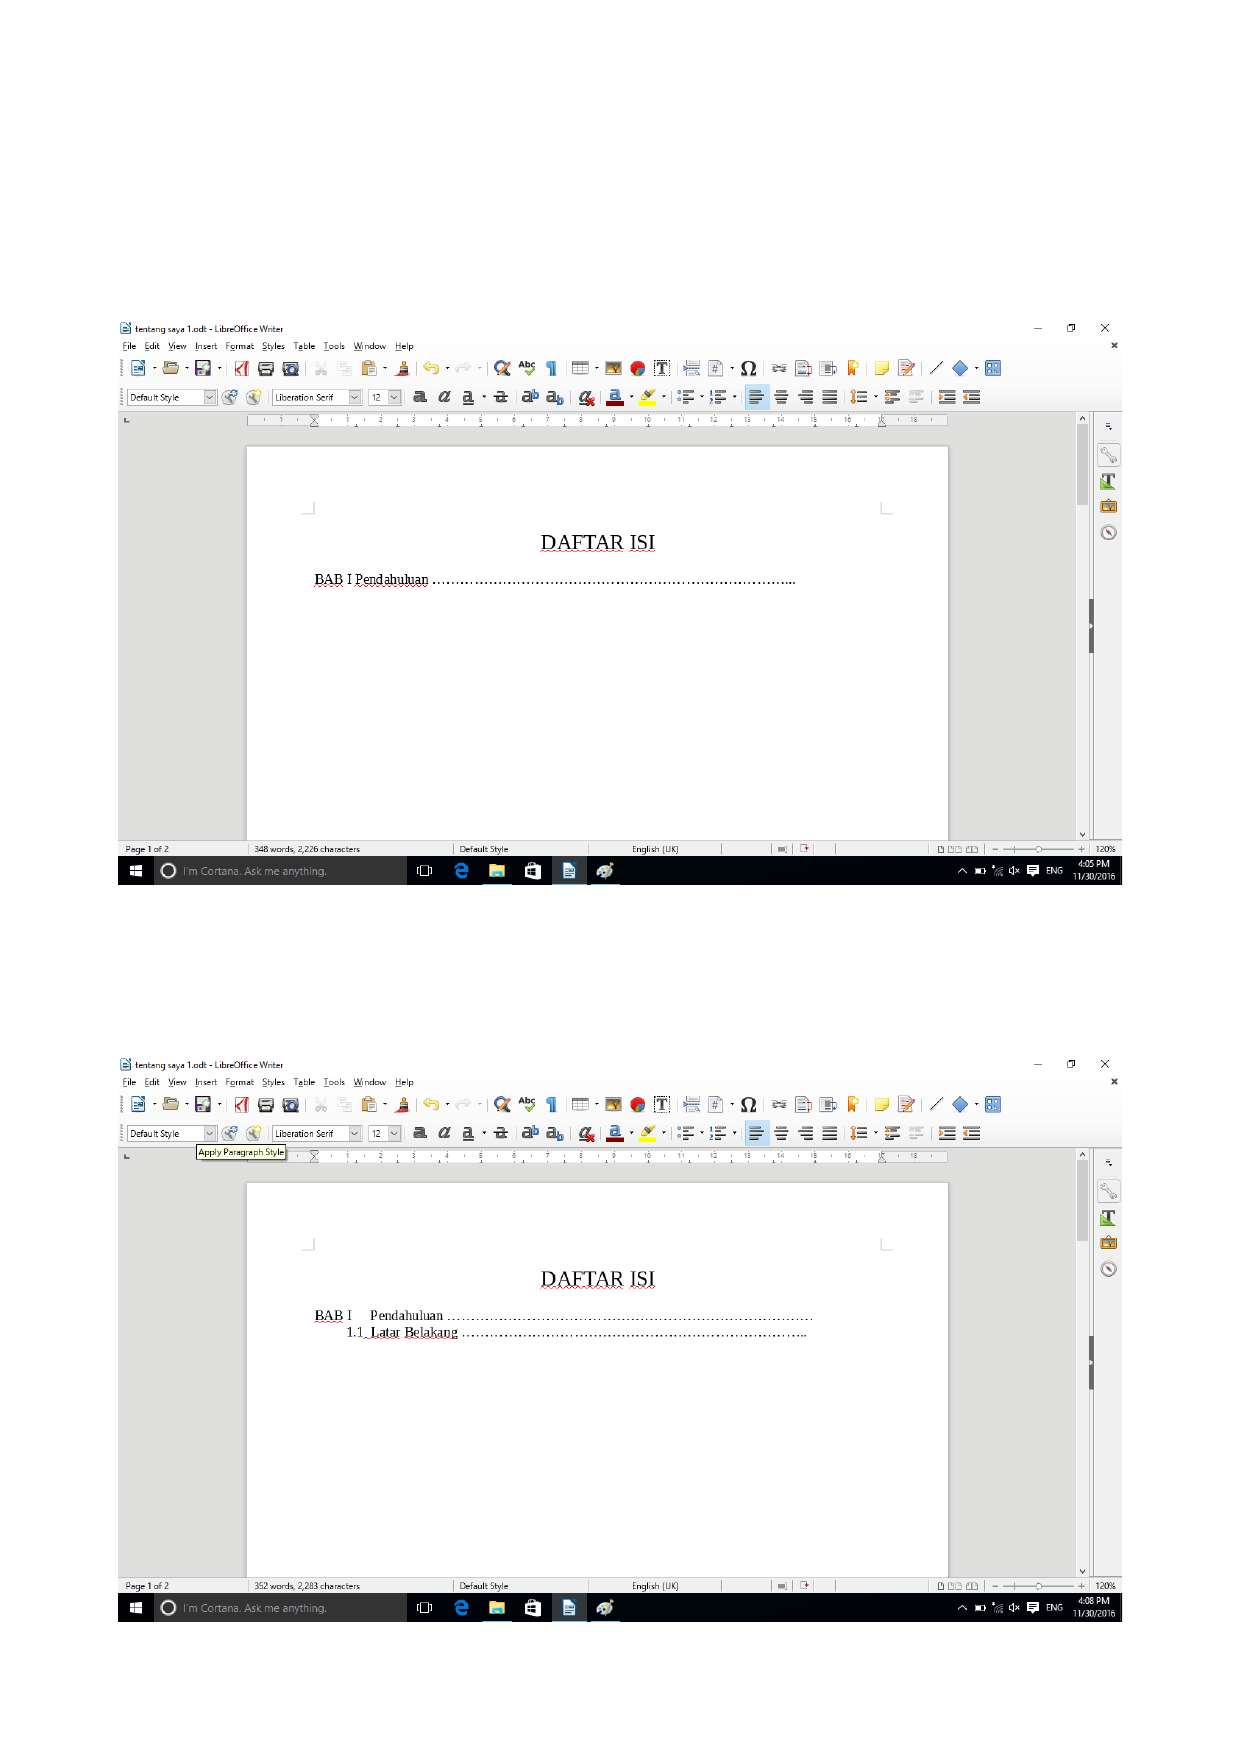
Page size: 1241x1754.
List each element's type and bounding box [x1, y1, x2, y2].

picture [118, 320, 1123, 885]
picture [118, 1057, 1123, 1622]
